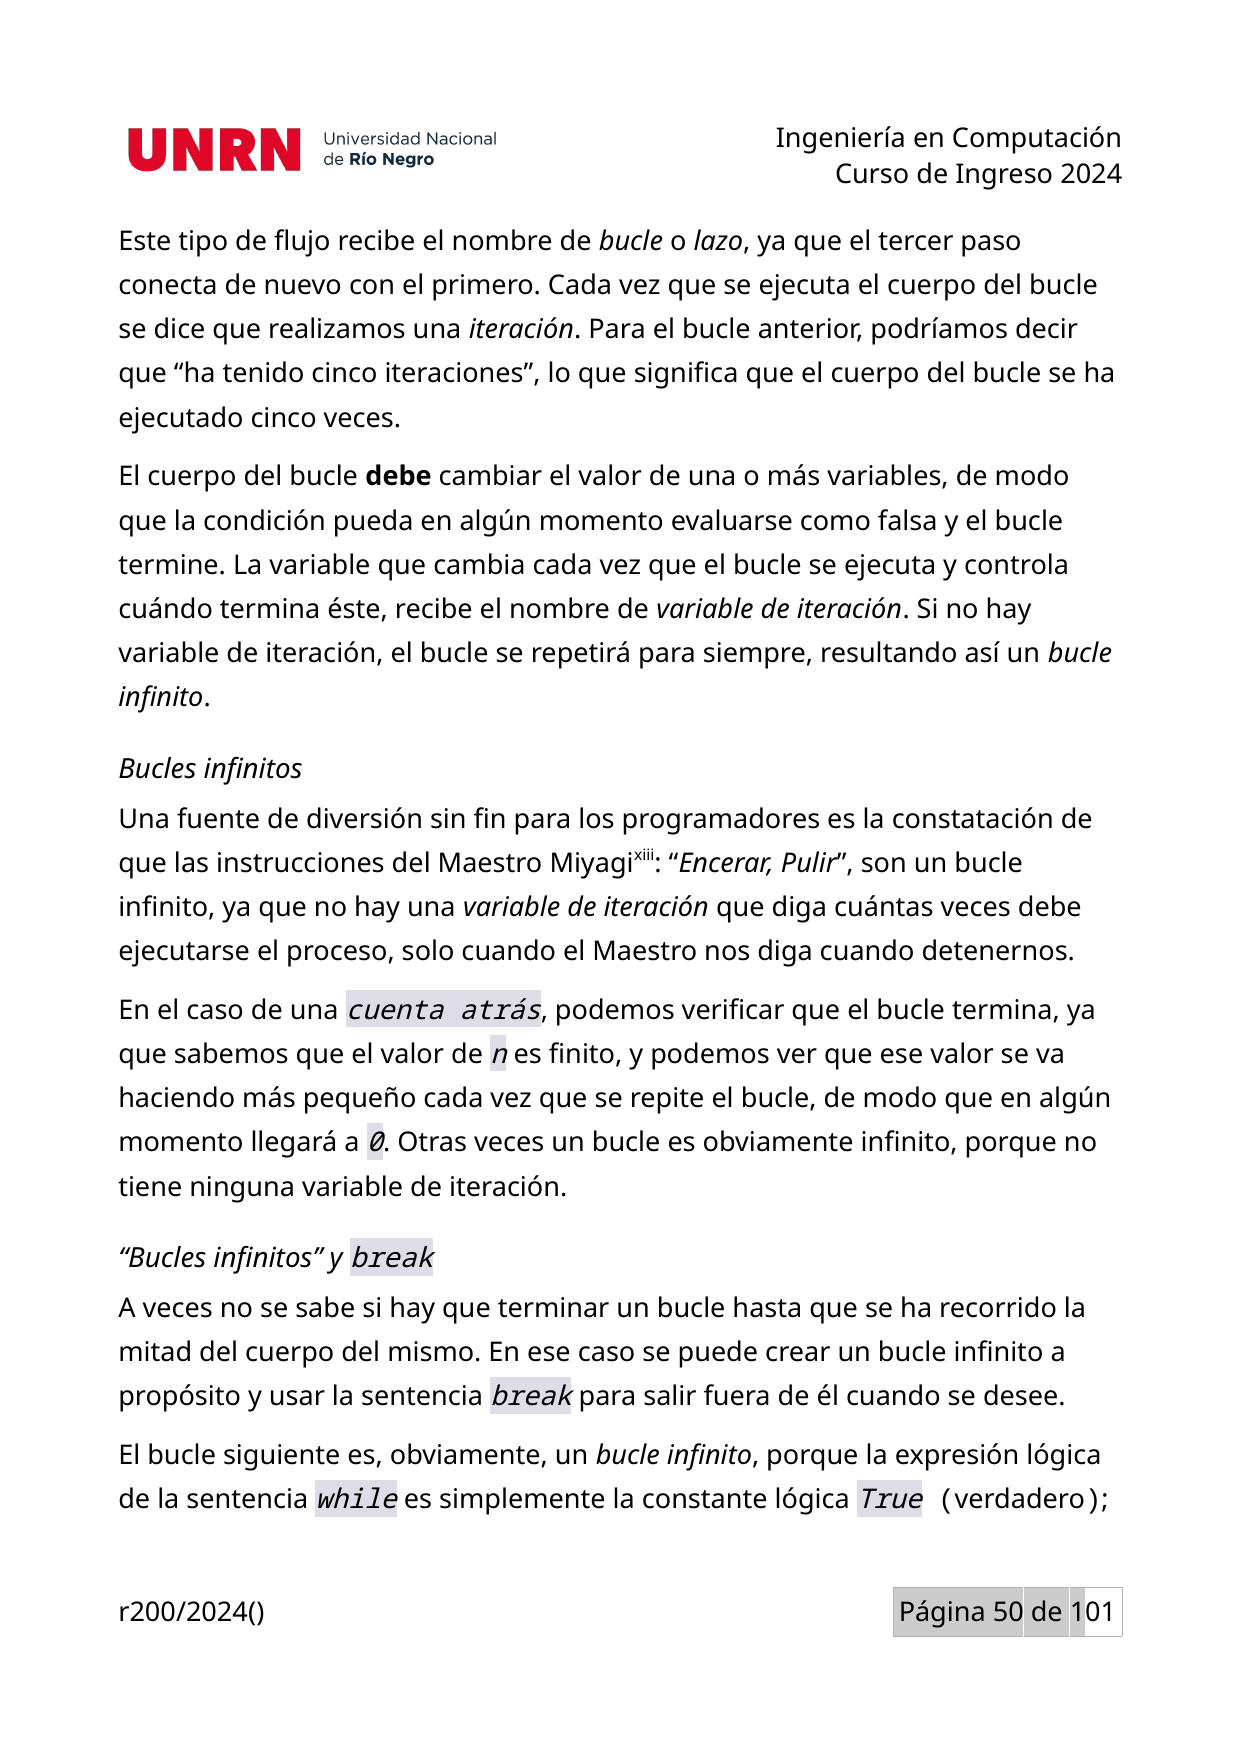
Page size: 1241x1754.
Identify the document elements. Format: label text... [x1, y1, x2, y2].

subtitle “Bucles infinitos” y break [433, 1238, 1122, 1276]
text El cuerpo del bucle debe cambiar el valor de una o más variables, de modo que la condición pueda en algún momento evaluarse como falsa y el bucle termine. La variable que cambia cada vez que el bucle se ejecuta y controla cuándo termina éste, recibe el nombre de variable de iteración. Si no hay variable de iteración, el bucle se repetirá para siempre, resultando así un bucle infinito. [118, 457, 1122, 714]
text En el caso de una cuenta atrás, podemos verificar que el bucle termina, ya que sabemos que el valor de n es finito, y podemos ver que ese valor se va haciendo más pequeño cada vez que se repite el bucle, de modo que en algún momento llegará a 0. Otras veces un bucle es obviamente infinito, porque no tiene ninguna variable de iteración. [118, 990, 1122, 1204]
text A veces no se sabe si hay que terminar un bucle hasta que se ha recorrido la mitad del cuerpo del mismo. En ese caso se puede crear un bucle infinito a propósito y usar la sentencia break para salir fuera de él cuando se desee. [118, 1288, 1122, 1414]
text Este tipo de flujo recibe el nombre de bucle o lazo, ya que el tercer paso conecta de nuevo con el primero. Cada vez que se ejecuta el cuerpo del bucle se dice que realizamos una iteración. Para el bucle anterior, podríamos decir que “ha tenido cinco iteraciones”, lo que significa que el cuerpo del bucle se ha ejecutado cinco veces. [118, 221, 1122, 435]
text Una fuente de diversión sin fin para los programadores es la constatación de que las instrucciones del Maestro Miyagi: “Encerar, Pulir”, son un bucle infinito, ya que no hay una variable de iteración que diga cuántas veces debe ejecutarse el proceso, solo cuando el Maestro nos diga cuando detenernos. [118, 799, 1122, 968]
picture [118, 118, 505, 180]
text El bucle siguiente es, obviamente, un bucle infinito, porque la expresión lógica de la sentencia while es simplemente la constante lógica True (verdadero); [118, 1436, 1122, 1517]
subtitle Bucles infinitos [118, 749, 1122, 787]
subtitle “Bucles infinitos” y break [118, 1238, 350, 1276]
